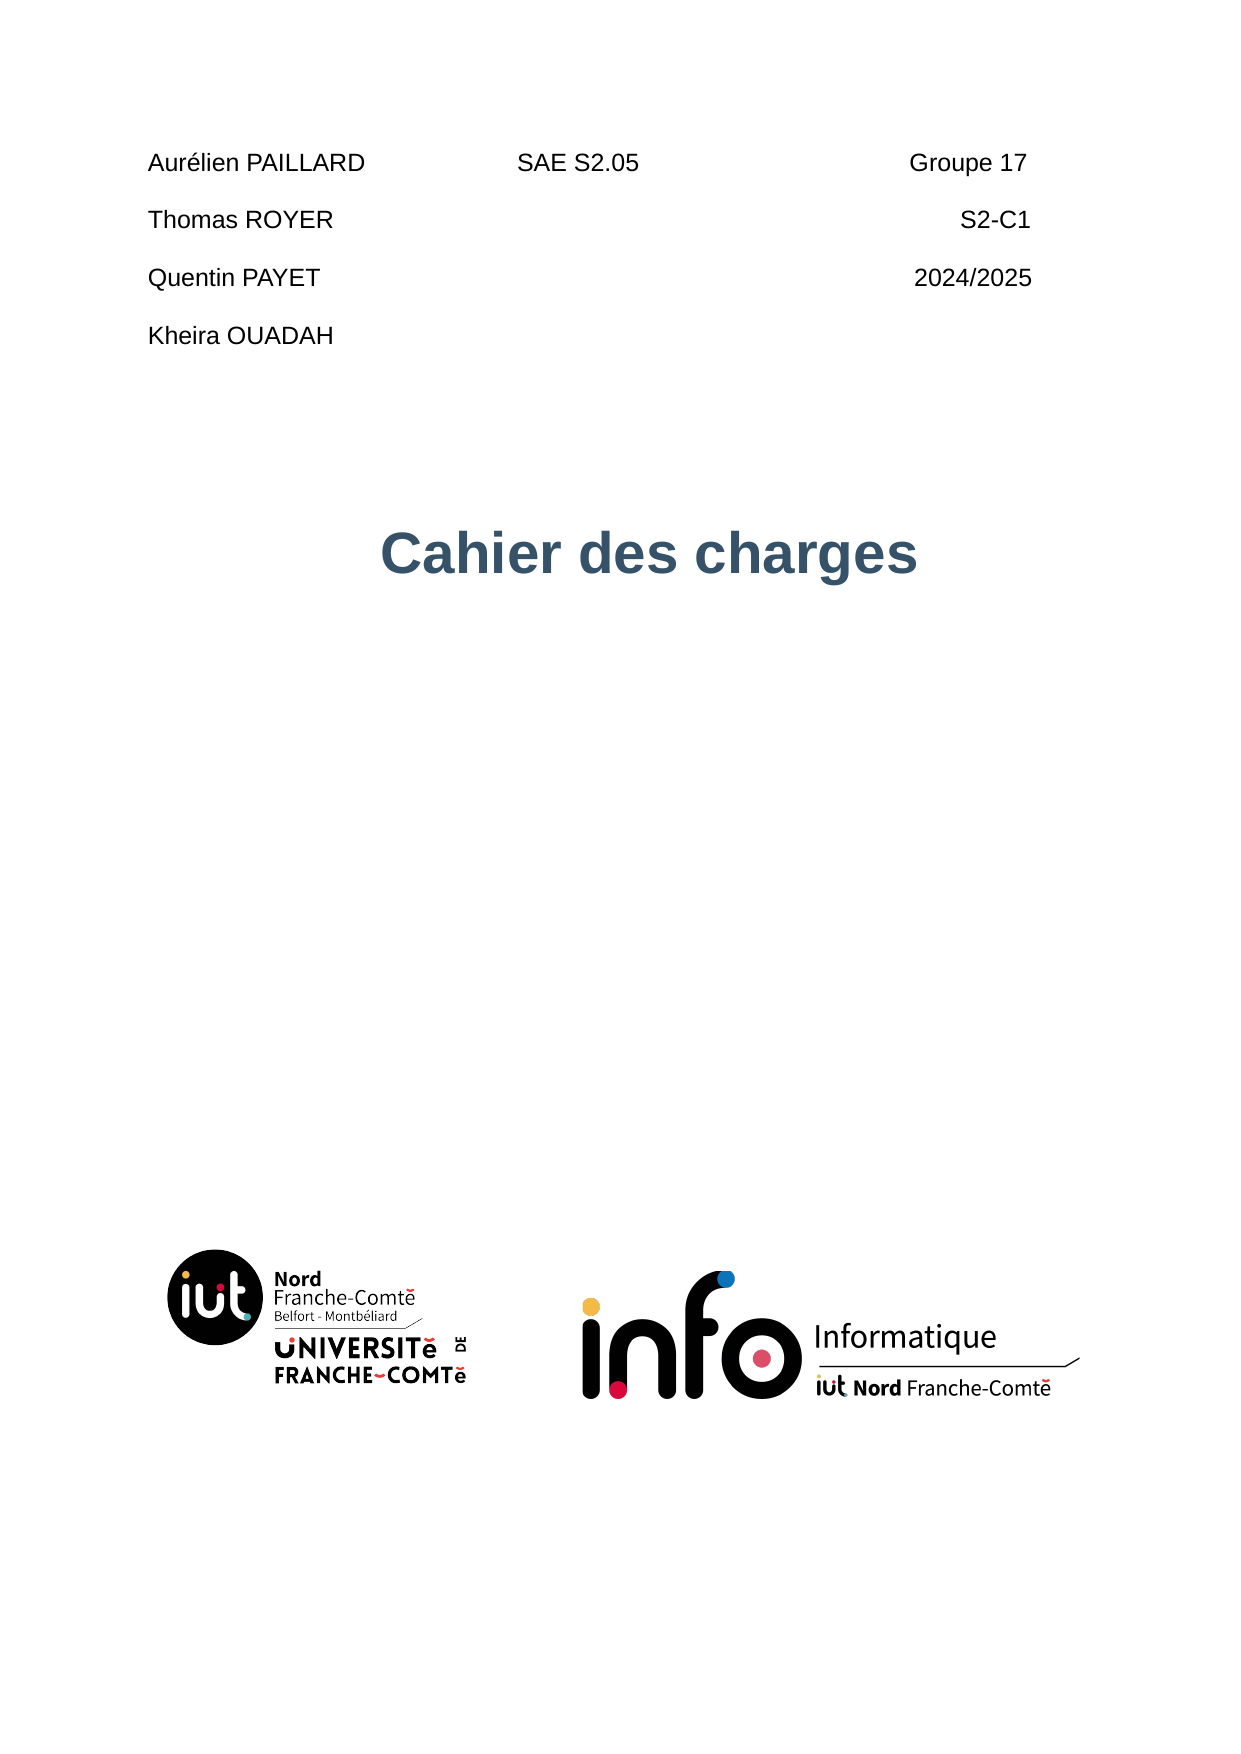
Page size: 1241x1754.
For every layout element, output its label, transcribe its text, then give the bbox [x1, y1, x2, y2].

picture [158, 1234, 475, 1399]
title Cahier des charges [148, 519, 1093, 586]
text Thomas ROYER S2-C1 [148, 205, 1093, 234]
picture [582, 1271, 1080, 1399]
text Aurélien PAILLARD SAE S2.05 Groupe 17 [148, 148, 1093, 176]
text Kheira OUADAH [148, 321, 1093, 349]
text Quentin PAYET 2024/2025 [148, 263, 1093, 292]
